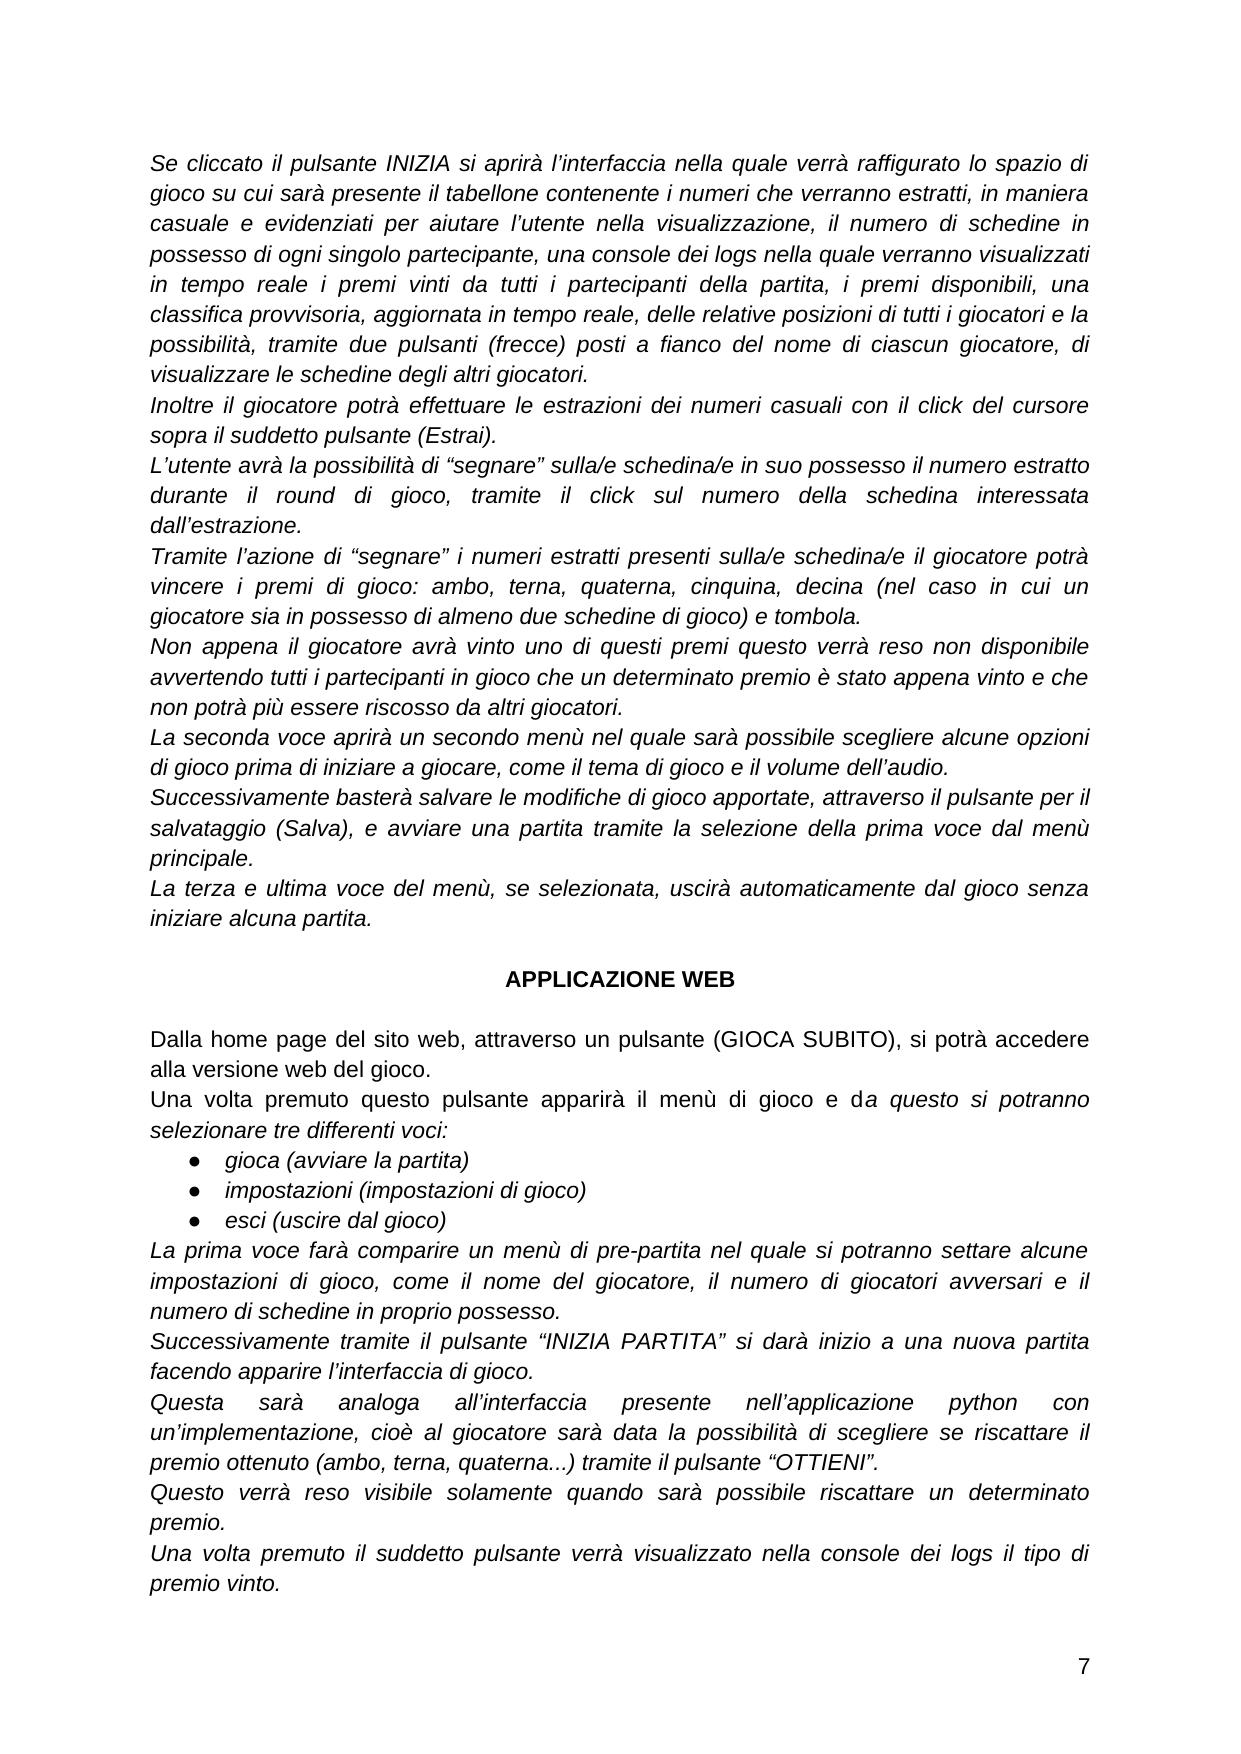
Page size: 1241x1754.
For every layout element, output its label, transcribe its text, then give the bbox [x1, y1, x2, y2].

text La terza e ultima voce del menù, se selezionata, uscirà automaticamente dal gioco senza iniziare alcuna partita. [150, 875, 1090, 932]
text Questo verrà reso visibile solamente quando sarà possibile riscattare un determinato premio. [150, 1479, 1090, 1536]
text Non appena il giocatore avrà vinto uno di questi premi questo verrà reso non disponibile avvertendo tutti i partecipanti in gioco che un determinato premio è stato appena vinto e che non potrà più essere riscosso da altri giocatori. [150, 633, 1090, 720]
text Questa sarà analoga all’interfaccia presente nell’applicazione python con un’implementazione, cioè al giocatore sarà data la possibilità di scegliere se riscattare il premio ottenuto (ambo, terna, quaterna...) tramite il pulsante “OTTIENI”. [150, 1388, 1090, 1475]
text Tramite l’azione di “segnare” i numeri estratti presenti sulla/e schedina/e il giocatore potrà vincere i premi di gioco: ambo, terna, quaterna, cinquina, decina (nel caso in cui un giocatore sia in possesso di almeno due schedine di gioco) e tombola. [150, 543, 1090, 629]
text Se cliccato il pulsante INIZIA si aprirà l’interfaccia nella quale verrà raffigurato lo spazio di gioco su cui sarà presente il tabellone contenente i numeri che verranno estratti, in maniera casuale e evidenziati per aiutare l’utente nella visualizzazione, il numero di schedine in possesso di ogni singolo partecipante, una console dei logs nella quale verranno visualizzati in tempo reale i premi vinti da tutti i partecipanti della partita, i premi disponibili, una classifica provvisoria, aggiornata in tempo reale, delle relative posizioni di tutti i giocatori e la possibilità, tramite due pulsanti (frecce) posti a fianco del nome di ciascun giocatore, di visualizzare le schedine degli altri giocatori. [150, 150, 1090, 388]
text Successivamente tramite il pulsante “INIZIA PARTITA” si darà inizio a una nuova partita facendo apparire l’interfaccia di gioco. [150, 1328, 1090, 1385]
text APPLICAZIONE WEB [150, 966, 1090, 992]
text La prima voce farà comparire un menù di pre-partita nel quale si potranno settare alcune impostazioni di gioco, come il nome del giocatore, il numero di giocatori avversari e il numero di schedine in proprio possesso. [150, 1237, 1090, 1324]
text Dalla home page del sito web, attraverso un pulsante (GIOCA SUBITO), si potrà accedere alla versione web del gioco. [150, 1026, 1090, 1083]
text Una volta premuto questo pulsante apparirà il menù di gioco e da questo si potranno selezionare tre differenti voci: [150, 1086, 1090, 1143]
list gioca (avviare la partita) [187, 1147, 1090, 1173]
text La seconda voce aprirà un secondo menù nel quale sarà possibile scegliere alcune opzioni di gioco prima di iniziare a giocare, come il tema di gioco e il volume dell’audio. [150, 724, 1090, 781]
list impostazioni (impostazioni di gioco) [187, 1177, 1090, 1203]
text L’utente avrà la possibilità di “segnare” sulla/e schedina/e in suo possesso il numero estratto durante il round di gioco, tramite il click sul numero della schedina interessata dall’estrazione. [150, 452, 1090, 539]
text Successivamente basterà salvare le modifiche di gioco apportate, attraverso il pulsante per il salvataggio (Salva), e avviare una partita tramite la selezione della prima voce dal menù principale. [150, 784, 1090, 871]
text Una volta premuto il suddetto pulsante verrà visualizzato nella console dei logs il tipo di premio vinto. [150, 1539, 1090, 1596]
list esci (uscire dal gioco) [187, 1207, 1090, 1234]
text Inoltre il giocatore potrà effettuare le estrazioni dei numeri casuali con il click del cursore sopra il suddetto pulsante (Estrai). [150, 392, 1090, 448]
